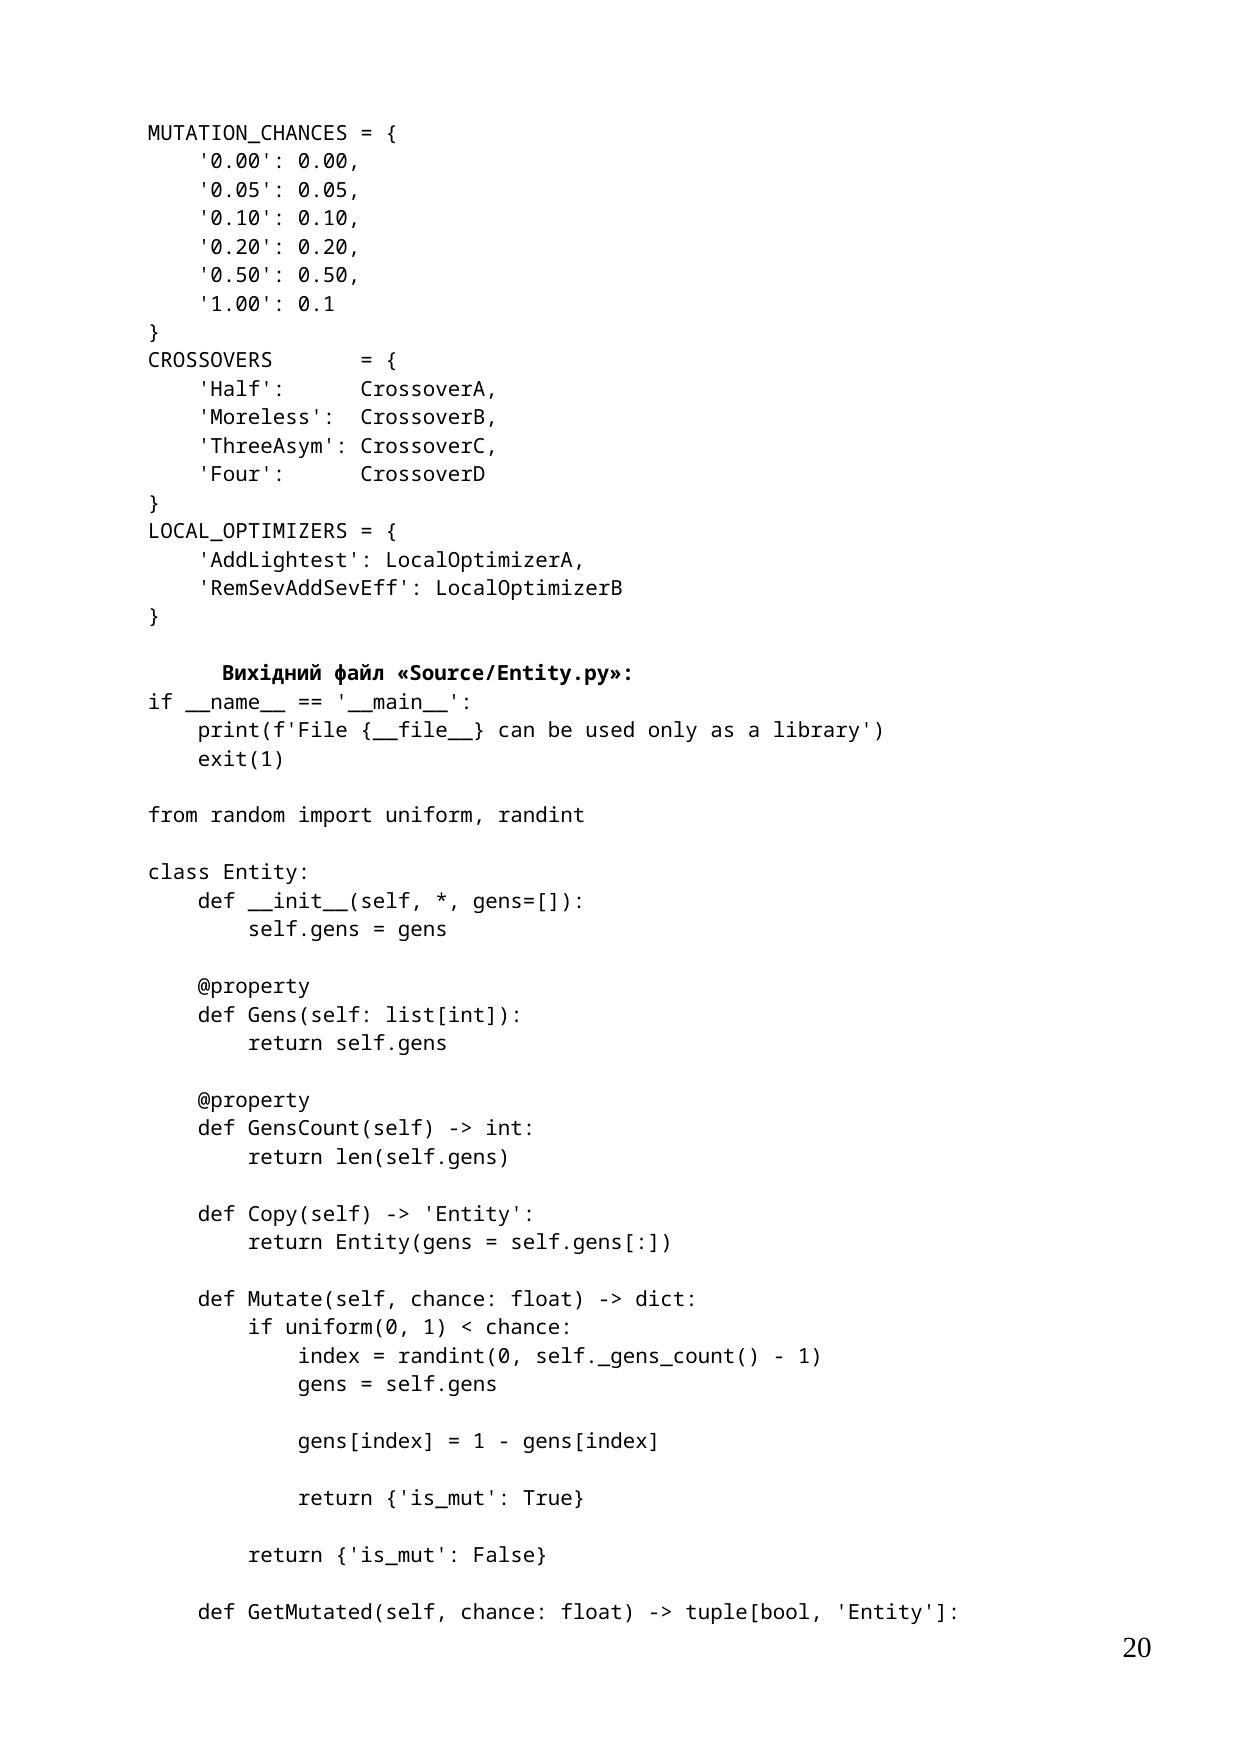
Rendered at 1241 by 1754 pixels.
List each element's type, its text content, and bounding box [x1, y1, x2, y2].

text gens = self.gens [148, 1369, 1152, 1398]
text def GetMutated(self, chance: float) -> tuple[bool, 'Entity']: [148, 1597, 1152, 1625]
text index = randint(0, self._gens_count() - 1) [148, 1341, 1152, 1369]
text def Gens(self: list[int]): [148, 1000, 1152, 1028]
text return {'is_mut': False} [148, 1540, 1152, 1568]
text MUTATION_CHANCES = { [148, 118, 1152, 147]
text '1.00': 0.1 [148, 289, 1152, 317]
text exit(1) [148, 744, 1152, 772]
text return Entity(gens = self.gens[:]) [148, 1227, 1152, 1256]
text def __init__(self, *, gens=[]): [148, 886, 1152, 914]
text self.gens = gens [148, 914, 1152, 943]
text from random import uniform, randint [148, 801, 1152, 829]
text CROSSOVERS = { [148, 346, 1152, 374]
text return {'is_mut': True} [148, 1483, 1152, 1512]
text @property [148, 971, 1152, 1000]
text 'Four': CrossoverD [148, 459, 1152, 488]
text def GensCount(self) -> int: [148, 1113, 1152, 1142]
text '0.00': 0.00, [148, 147, 1152, 175]
text class Entity: [148, 857, 1152, 886]
text '0.50': 0.50, [148, 260, 1152, 289]
text '0.20': 0.20, [148, 232, 1152, 260]
text 'RemSevAddSevEff': LocalOptimizerB [148, 573, 1152, 602]
text def Mutate(self, chance: float) -> dict: [148, 1284, 1152, 1312]
text } [148, 602, 1152, 630]
text 'Half': CrossoverA, [148, 374, 1152, 402]
text 'AddLightest': LocalOptimizerA, [148, 545, 1152, 573]
text '0.10': 0.10, [148, 203, 1152, 232]
text } [148, 317, 1152, 346]
text '0.05': 0.05, [148, 175, 1152, 203]
text 'ThreeAsym': CrossoverC, [148, 431, 1152, 459]
text gens[index] = 1 - gens[index] [148, 1426, 1152, 1455]
text LOCAL_OPTIMIZERS = { [148, 516, 1152, 545]
text } [148, 488, 1152, 516]
text @property [148, 1085, 1152, 1113]
text def Copy(self) -> 'Entity': [148, 1199, 1152, 1227]
text Вихідний файл «Source/Entity.py»: [148, 658, 1152, 687]
text print(f'File {__file__} can be used only as a library') [148, 715, 1152, 744]
text return len(self.gens) [148, 1142, 1152, 1170]
text if uniform(0, 1) < chance: [148, 1312, 1152, 1341]
text if __name__ == '__main__': [148, 687, 1152, 715]
text return self.gens [148, 1028, 1152, 1057]
text 'Moreless': CrossoverB, [148, 402, 1152, 431]
